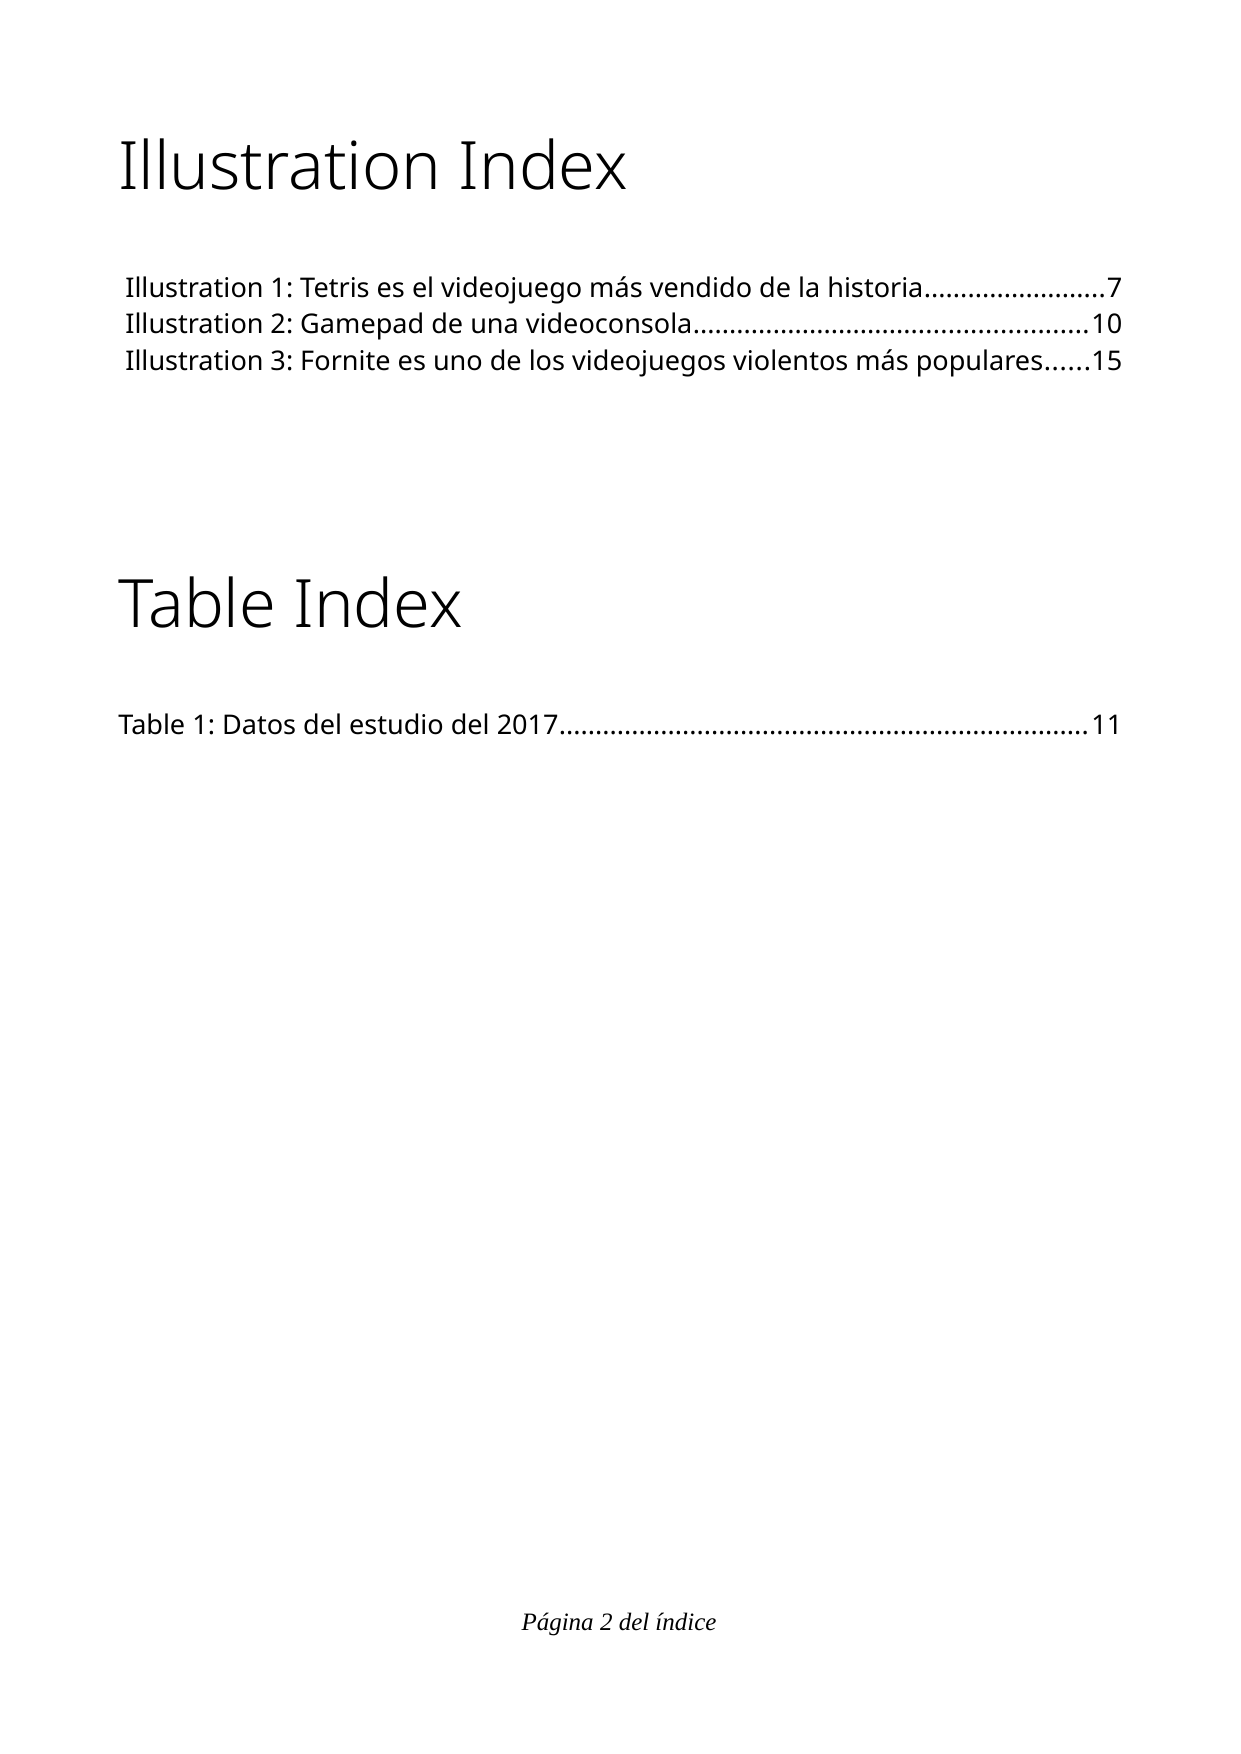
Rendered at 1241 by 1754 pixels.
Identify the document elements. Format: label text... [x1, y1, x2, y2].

subtitle Table Index [118, 556, 1122, 647]
text Illustration 2: Gamepad de una videoconsola 10 [118, 305, 1122, 342]
text Illustration 1: Tetris es el videojuego más vendido de la historia 7 [118, 268, 1122, 305]
text Illustration 3: Fornite es uno de los videojuegos violentos más populares 15 [118, 342, 1122, 379]
subtitle Illustration Index [118, 118, 1122, 209]
text Table 1: Datos del estudio del 2017 11 [118, 706, 1122, 743]
